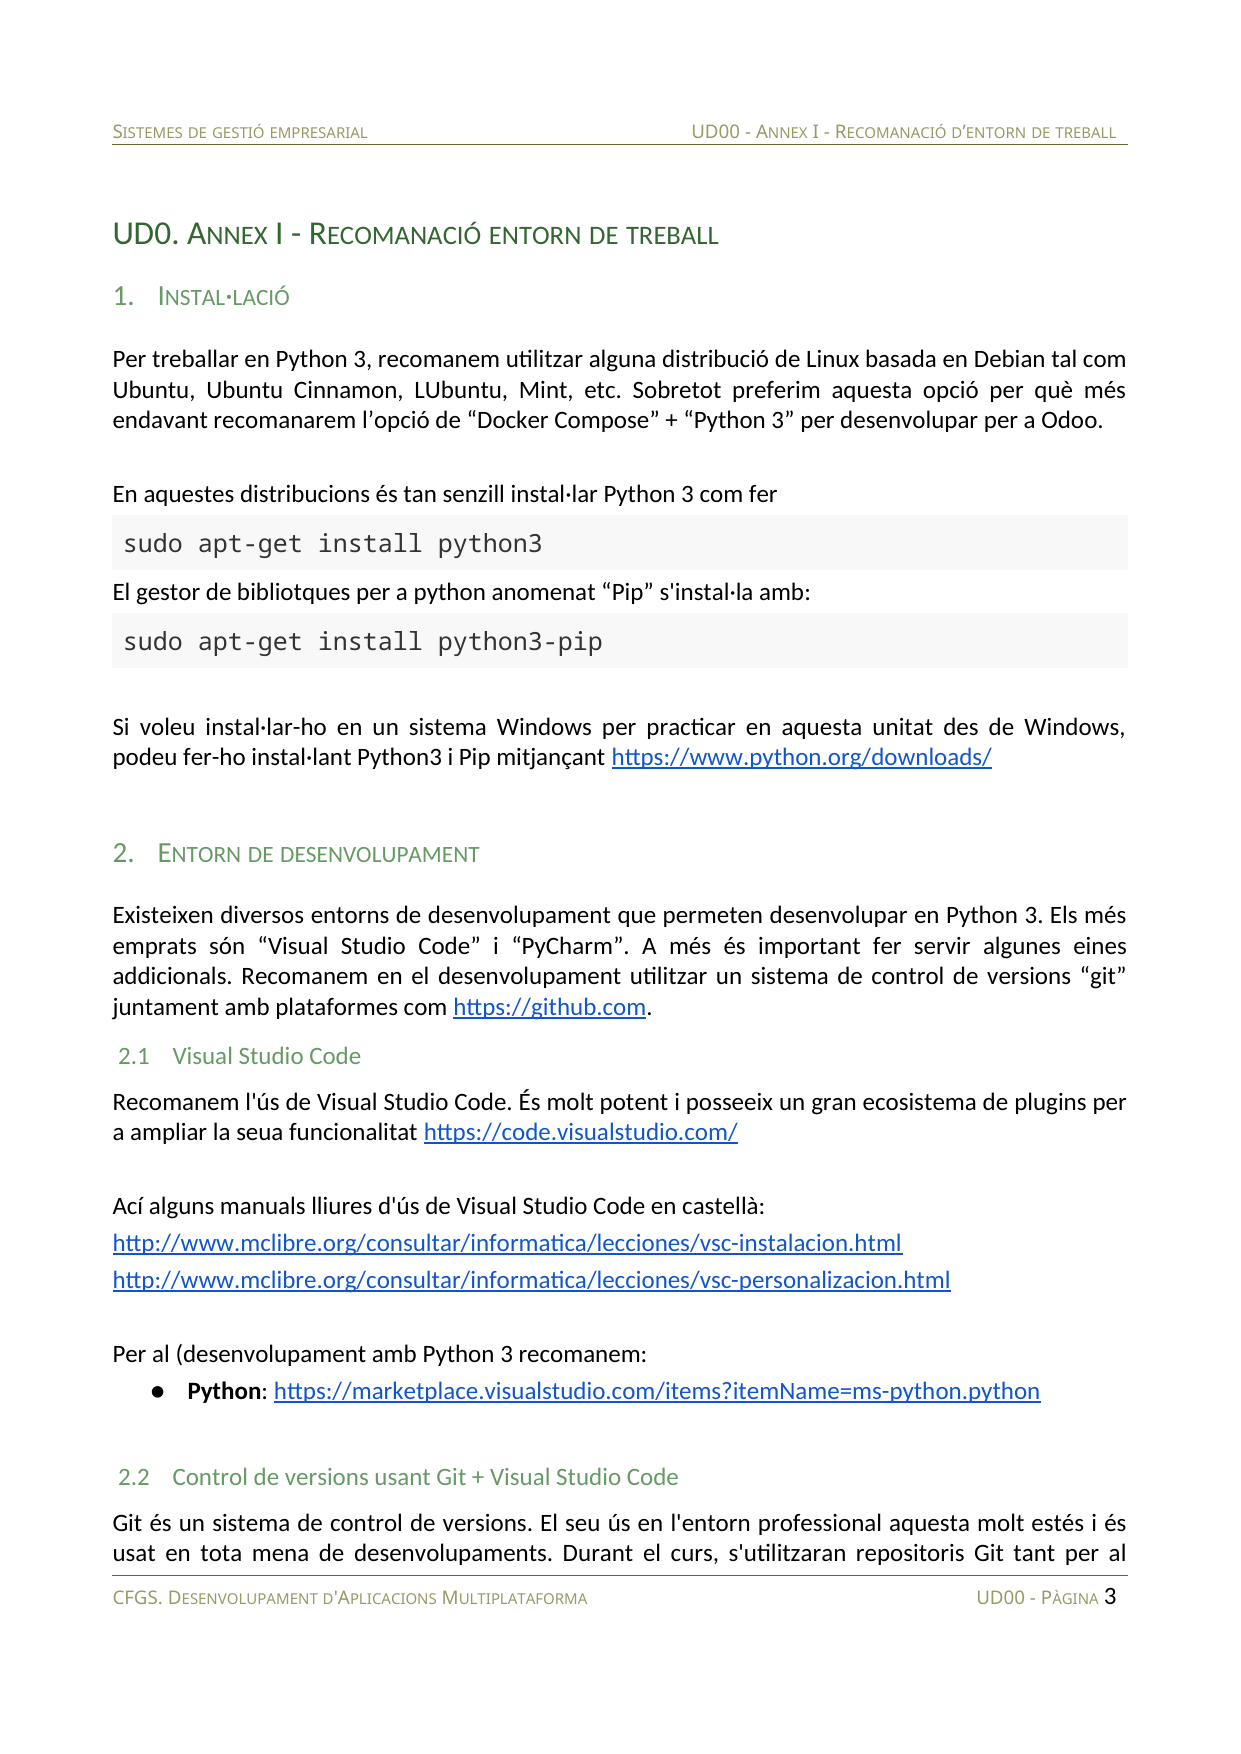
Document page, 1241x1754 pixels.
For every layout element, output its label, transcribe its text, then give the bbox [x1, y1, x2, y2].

table_header sudo apt-get install python3-pip [112, 613, 1128, 668]
subtitle Instal·lació [112, 277, 1128, 313]
text UD0. Annex I - Recomanació entorn de treball [112, 212, 1128, 253]
text Ací alguns manuals lliures d'ús de Visual Studio Code en castellà: [112, 1190, 1128, 1221]
table_header sudo apt-get install python3 [112, 515, 1128, 570]
text Per treballar en Python 3, recomanem utilitzar alguna distribució de Linux basada en Debian tal com Ubuntu, Ubuntu Cinnamon, LUbuntu, Mint, etc. Sobretot preferim aquesta opció per què més endavant recomanarem l’opció de “Docker Compose” + “Python 3” per desenvolupar per a Odoo. [112, 343, 1128, 435]
subtitle Entorn de desenvolupament [112, 834, 1128, 869]
text http://www.mclibre.org/consultar/informatica/lecciones/vsc-instalacion.html [112, 1227, 1128, 1258]
text Recomanem l'ús de Visual Studio Code. És molt potent i posseeix un gran ecosistema de plugins per a ampliar la seua funcionalitat https://code.visualstudio.com/ [112, 1086, 1128, 1147]
subtitle Visual Studio Code [112, 1040, 1128, 1071]
text El gestor de bibliotques per a python anomenat “Pip” s'instal·la amb: [112, 576, 1128, 607]
text En aquestes distribucions és tan senzill instal·lar Python 3 com fer [112, 478, 1128, 509]
text Si voleu instal·lar-ho en un sistema Windows per practicar en aquesta unitat des de Windows, podeu fer-ho instal·lant Python3 i Pip mitjançant https://www.python.org/downloads/ [112, 711, 1128, 772]
subtitle Control de versions usant Git + Visual Studio Code [112, 1461, 1128, 1492]
list Python: https://marketplace.visualstudio.com/items?itemName=ms-python.python [150, 1375, 1128, 1406]
text http://www.mclibre.org/consultar/informatica/lecciones/vsc-personalizacion.html [112, 1264, 1128, 1294]
text Per al (desenvolupament amb Python 3 recomanem: [112, 1338, 1128, 1368]
text Existeixen diversos entorns de desenvolupament que permeten desenvolupar en Python 3. Els més emprats són “Visual Studio Code” i “PyCharm”. A més és important fer servir algunes eines addicionals. Recomanem en el desenvolupament utilitzar un sistema de control de versions “git” juntament amb plataformes com https://github.com. [112, 899, 1128, 1021]
text Git és un sistema de control de versions. El seu ús en l'entorn professional aquesta molt estés i és usat en tota mena de desenvolupaments. Durant el curs, s'utilitzaran repositoris Git tant per al [112, 1507, 1128, 1568]
